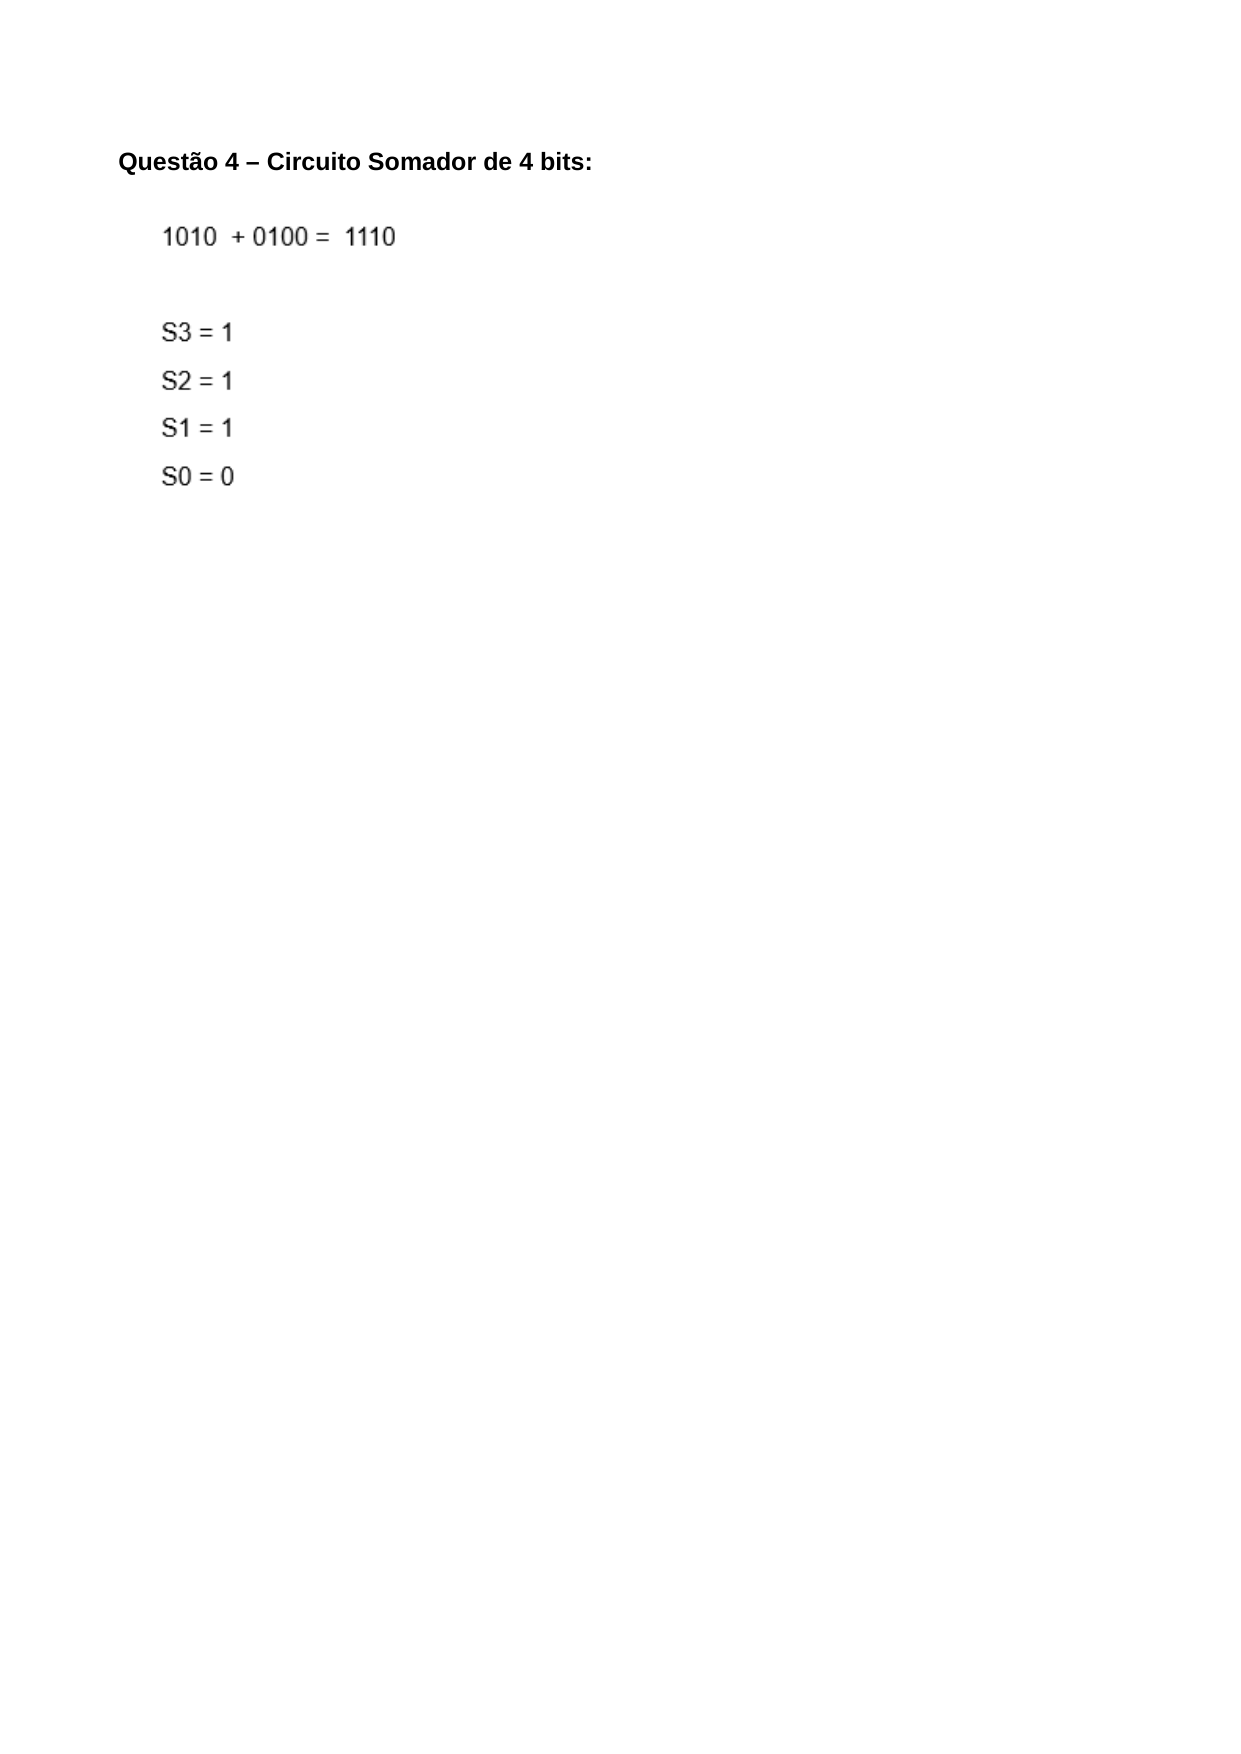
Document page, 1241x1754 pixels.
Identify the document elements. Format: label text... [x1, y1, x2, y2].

text Questão 4 – Circuito Somador de 4 bits: [118, 147, 1122, 176]
picture [149, 213, 445, 506]
